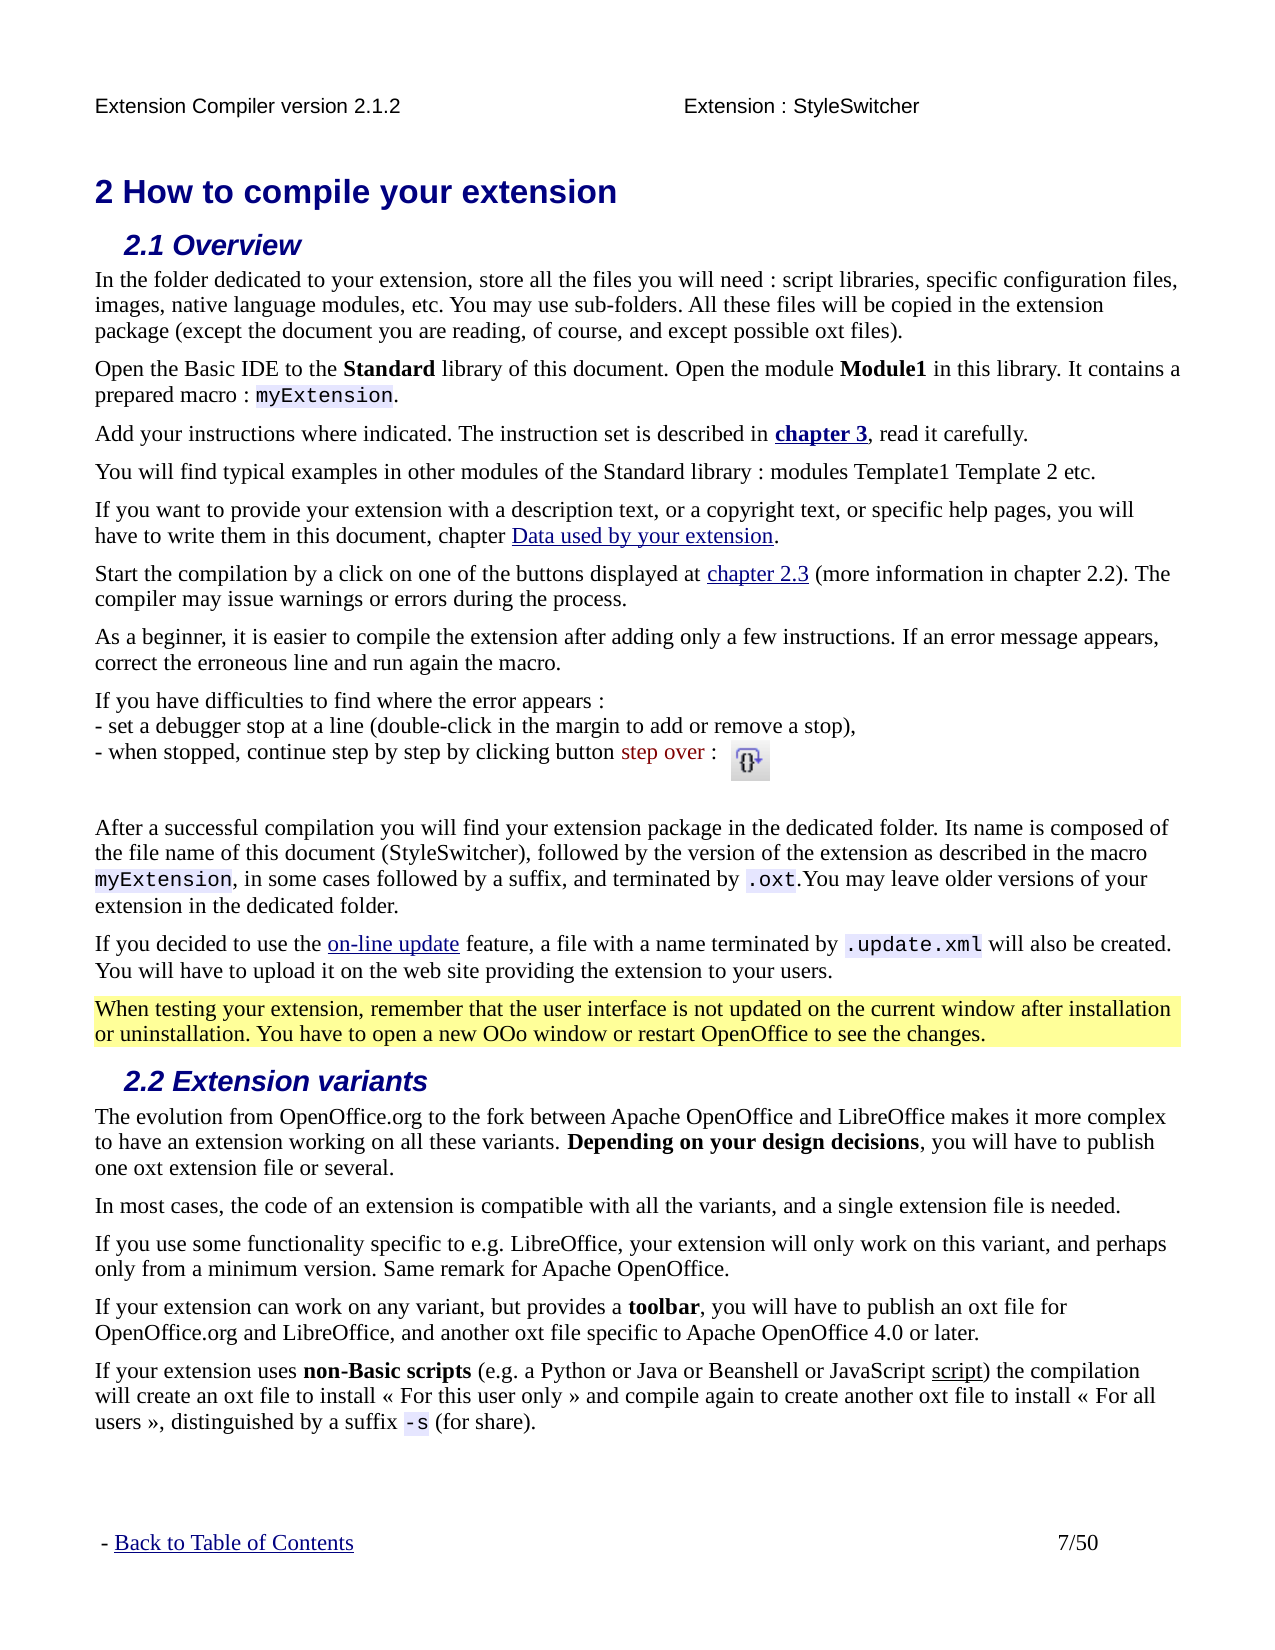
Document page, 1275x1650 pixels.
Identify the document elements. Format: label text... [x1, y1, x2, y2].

text In most cases, the code of an extension is compatible with all the variants, and a single extension file is needed. [94, 1193, 1181, 1218]
subtitle How to compile your extension [94, 172, 1181, 210]
text If you decided to use the on-line update feature, a file with a name terminated by .update.xml will also be created. You will have to upload it on the web site providing the extension to your users. [94, 931, 1181, 983]
text In the folder dedicated to your extension, store all the files you will need : script libraries, specific configuration files, images, native language modules, etc. You may use sub-folders. All these files will be copied in the extension package (except the document you are reading, of course, and except possible oxt files). [94, 267, 1181, 343]
text If you use some functionality specific to e.g. LibreOffice, your extension will only work on this variant, and perhaps only from a minimum version. Same remark for Apache OpenOffice. [94, 1231, 1181, 1282]
text Add your instructions where indicated. The instruction set is described in chapter 3, read it carefully. [94, 421, 1181, 446]
text If you have difficulties to find where the error appears : - set a debugger stop at a line (double-click in the margin to add or remove a stop), - when stopped, continue step by step by clicking button step over : [94, 688, 1181, 764]
picture [731, 740, 770, 781]
text If your extension uses non-Basic scripts (e.g. a Python or Java or Beanshell or JavaScript script) the compilation will create an oxt file to install « For this user only » and compile again to create another oxt file to install « For all users », distinguished by a suffix -s (for share). [94, 1358, 1181, 1436]
subtitle Extension variants [124, 1065, 1181, 1098]
text If your extension can work on any variant, but provides a toolbar, you will have to publish an oxt file for OpenOffice.org and LibreOffice, and another oxt file specific to Apache OpenOffice 4.0 or later. [94, 1294, 1181, 1345]
text After a successful compilation you will find your extension package in the dedicated folder. Its name is composed of the file name of this document (StyleSwitcher), followed by the version of the extension as described in the macro myExtension, in some cases followed by a suffix, and terminated by .oxt.You may leave older versions of your extension in the dedicated folder. [94, 815, 1181, 918]
text Start the compilation by a click on one of the buttons displayed at chapter 2.3 (more information in chapter 2.2). The compiler may issue warnings or errors during the process. [94, 561, 1181, 612]
text Open the Basic IDE to the Standard library of this document. Open the module Module1 in this library. It contains a prepared macro : myExtension. [94, 356, 1181, 408]
text As a beginner, it is easier to compile the extension after adding only a few instructions. If an error message appears, correct the erroneous line and run again the macro. [94, 624, 1181, 675]
text You will find typical examples in other modules of the Standard library : modules Template1 Template 2 etc. [94, 459, 1181, 484]
text If you want to provide your extension with a description text, or a copyright text, or specific help pages, you will have to write them in this document, chapter Data used by your extension. [94, 497, 1181, 548]
text The evolution from OpenOffice.org to the fork between Apache OpenOffice and LibreOffice makes it more complex to have an extension working on all these variants. Depending on your design decisions, you will have to publish one oxt extension file or several. [94, 1104, 1181, 1180]
text When testing your extension, remember that the user interface is not updated on the current window after installation or uninstallation. You have to open a new OOo window or restart OpenOffice to see the changes. [94, 996, 1181, 1047]
subtitle Overview [124, 228, 1181, 261]
